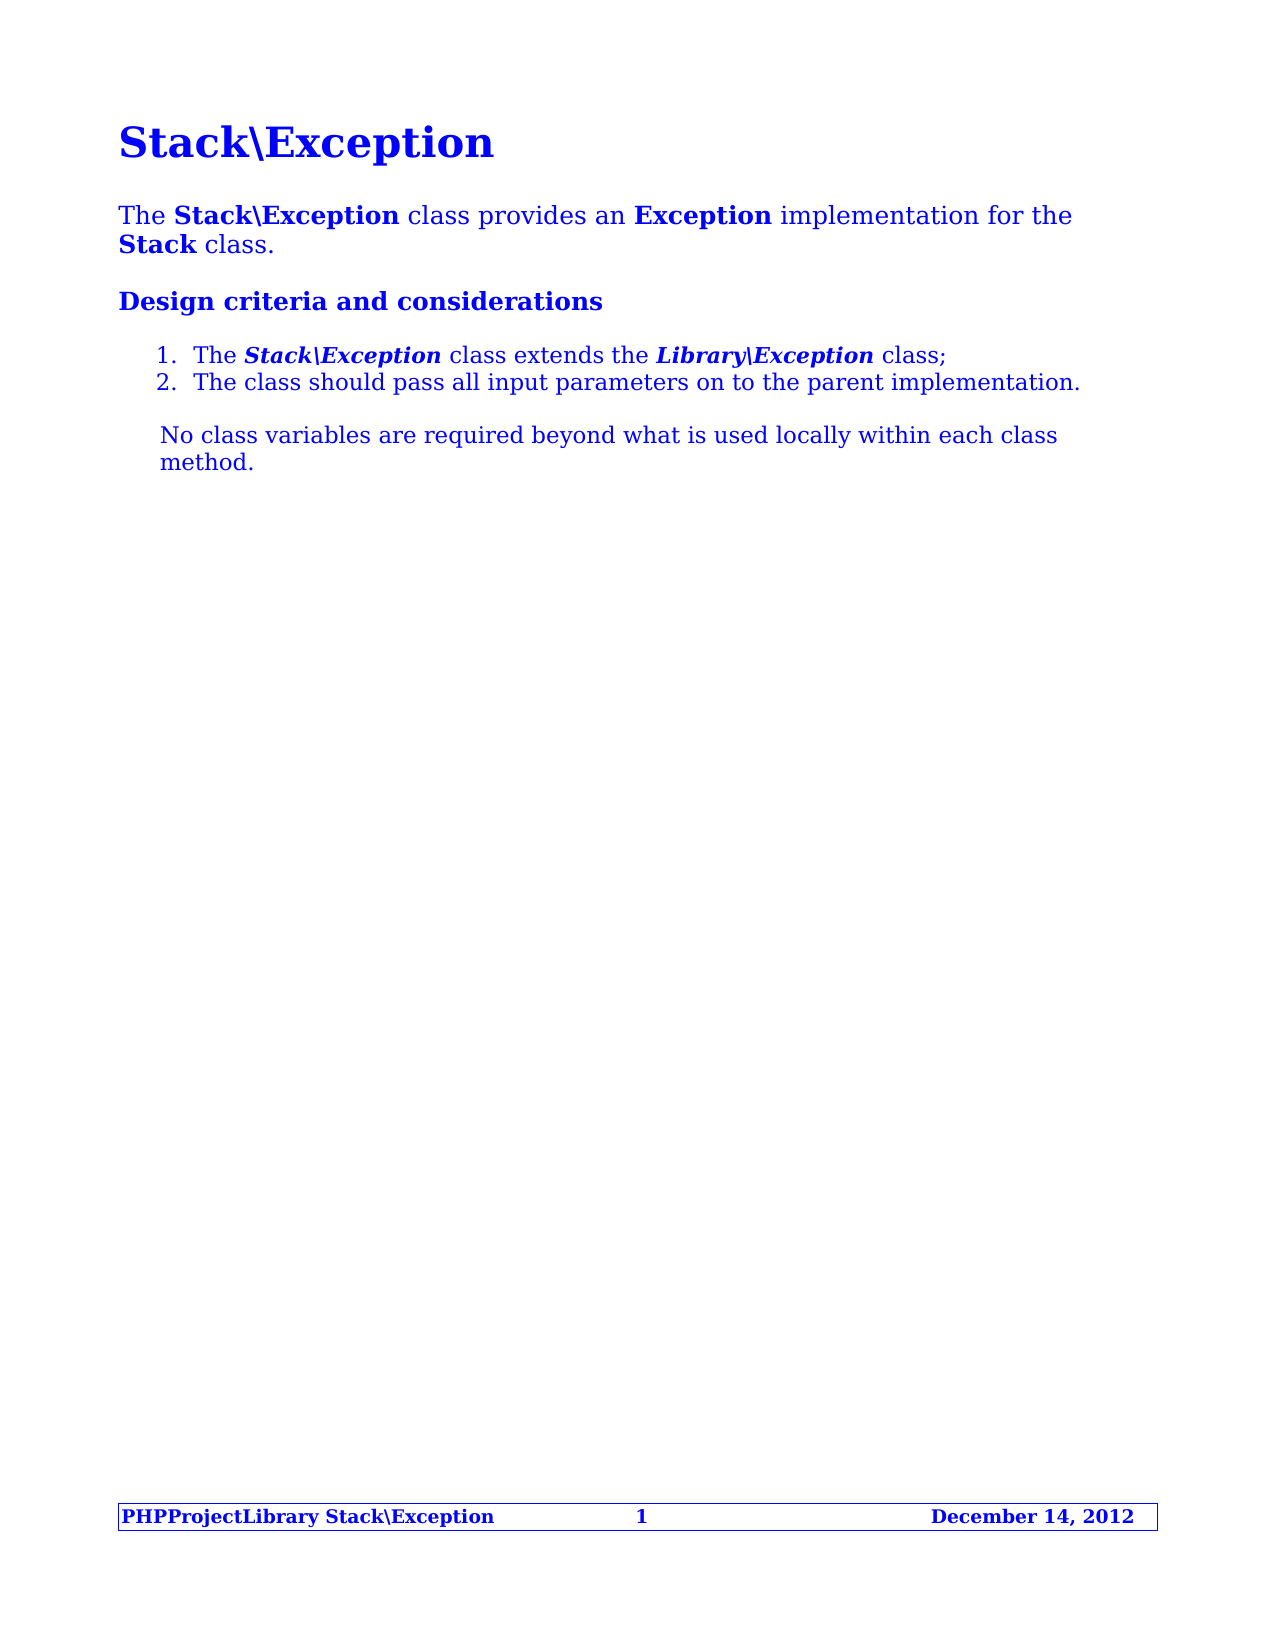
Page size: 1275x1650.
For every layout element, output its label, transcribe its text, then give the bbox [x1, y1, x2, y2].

list The class should pass all input parameters on to the parent implementation. [156, 369, 1157, 396]
list The Stack\Exception class extends the Library\Exception class; [156, 342, 1157, 369]
text The Stack\Exception class provides an Exception implementation for the Stack class. [118, 201, 1157, 260]
title Stack\Exception [118, 118, 1157, 167]
title Design criteria and considerations [118, 286, 1157, 316]
text No class variables are required beyond what is used locally within each class method. [159, 422, 1157, 476]
